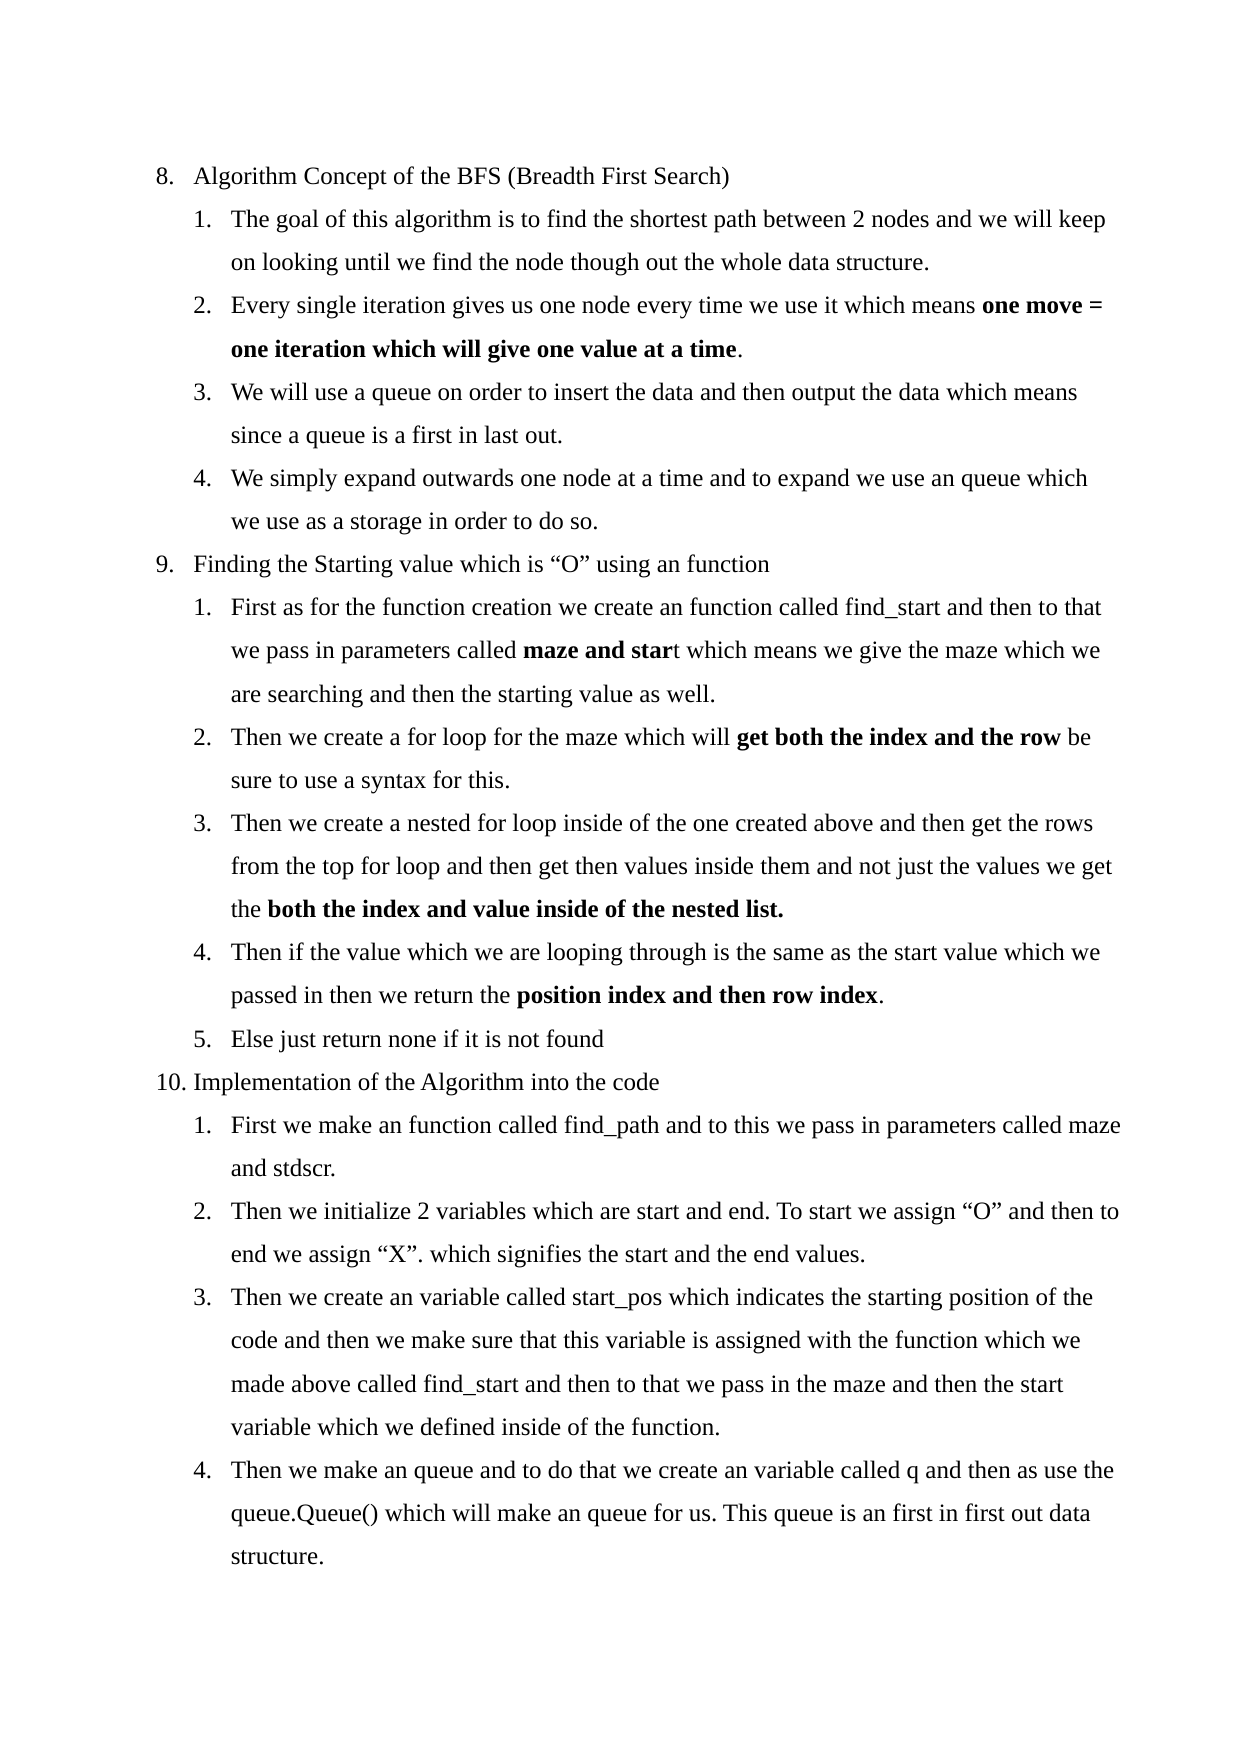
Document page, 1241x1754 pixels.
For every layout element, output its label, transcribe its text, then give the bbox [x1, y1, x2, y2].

list First as for the function creation we create an function called find_start and then to that we pass in parameters called maze and start which means we give the maze which we are searching and then the starting value as well. [193, 592, 1122, 707]
list Then we create a for loop for the maze which will get both the index and the row be sure to use a syntax for this. [193, 722, 1122, 794]
list First we make an function called find_path and to this we pass in parameters called maze and stdscr. [193, 1110, 1122, 1182]
list Implementation of the Algorithm into the code [156, 1067, 1122, 1096]
list Finding the Starting value which is “O” using an function [156, 549, 1122, 578]
list Algorithm Concept of the BFS (Breadth First Search) [156, 161, 1122, 190]
list Then if the value which we are looping through is the same as the start value which we passed in then we return the position index and then row index. [193, 937, 1122, 1009]
list Then we make an queue and to do that we create an variable called q and then as use the queue.Queue() which will make an queue for us. This queue is an first in first out data structure. [193, 1455, 1122, 1570]
list Else just return none if it is not found [193, 1024, 1122, 1052]
list We simply expand outwards one node at a time and to expand we use an queue which we use as a storage in order to do so. [193, 463, 1122, 535]
list We will use a queue on order to insert the data and then output the data which means since a queue is a first in last out. [193, 377, 1122, 449]
list The goal of this algorithm is to find the shortest path between 2 nodes and we will keep on looking until we find the node though out the whole data structure. [193, 204, 1122, 276]
list Then we create a nested for loop inside of the one created above and then get the rows from the top for loop and then get then values inside them and not just the values we get the both the index and value inside of the nested list. [193, 808, 1122, 923]
list Then we initialize 2 variables which are start and end. To start we assign “O” and then to end we assign “X”. which signifies the start and the end values. [193, 1196, 1122, 1268]
list Then we create an variable called start_pos which indicates the starting position of the code and then we make sure that this variable is assigned with the function which we made above called find_start and then to that we pass in the maze and then the start variable which we defined inside of the function. [193, 1282, 1122, 1441]
list Every single iteration gives us one node every time we use it which means one move = one iteration which will give one value at a time. [193, 291, 1122, 362]
